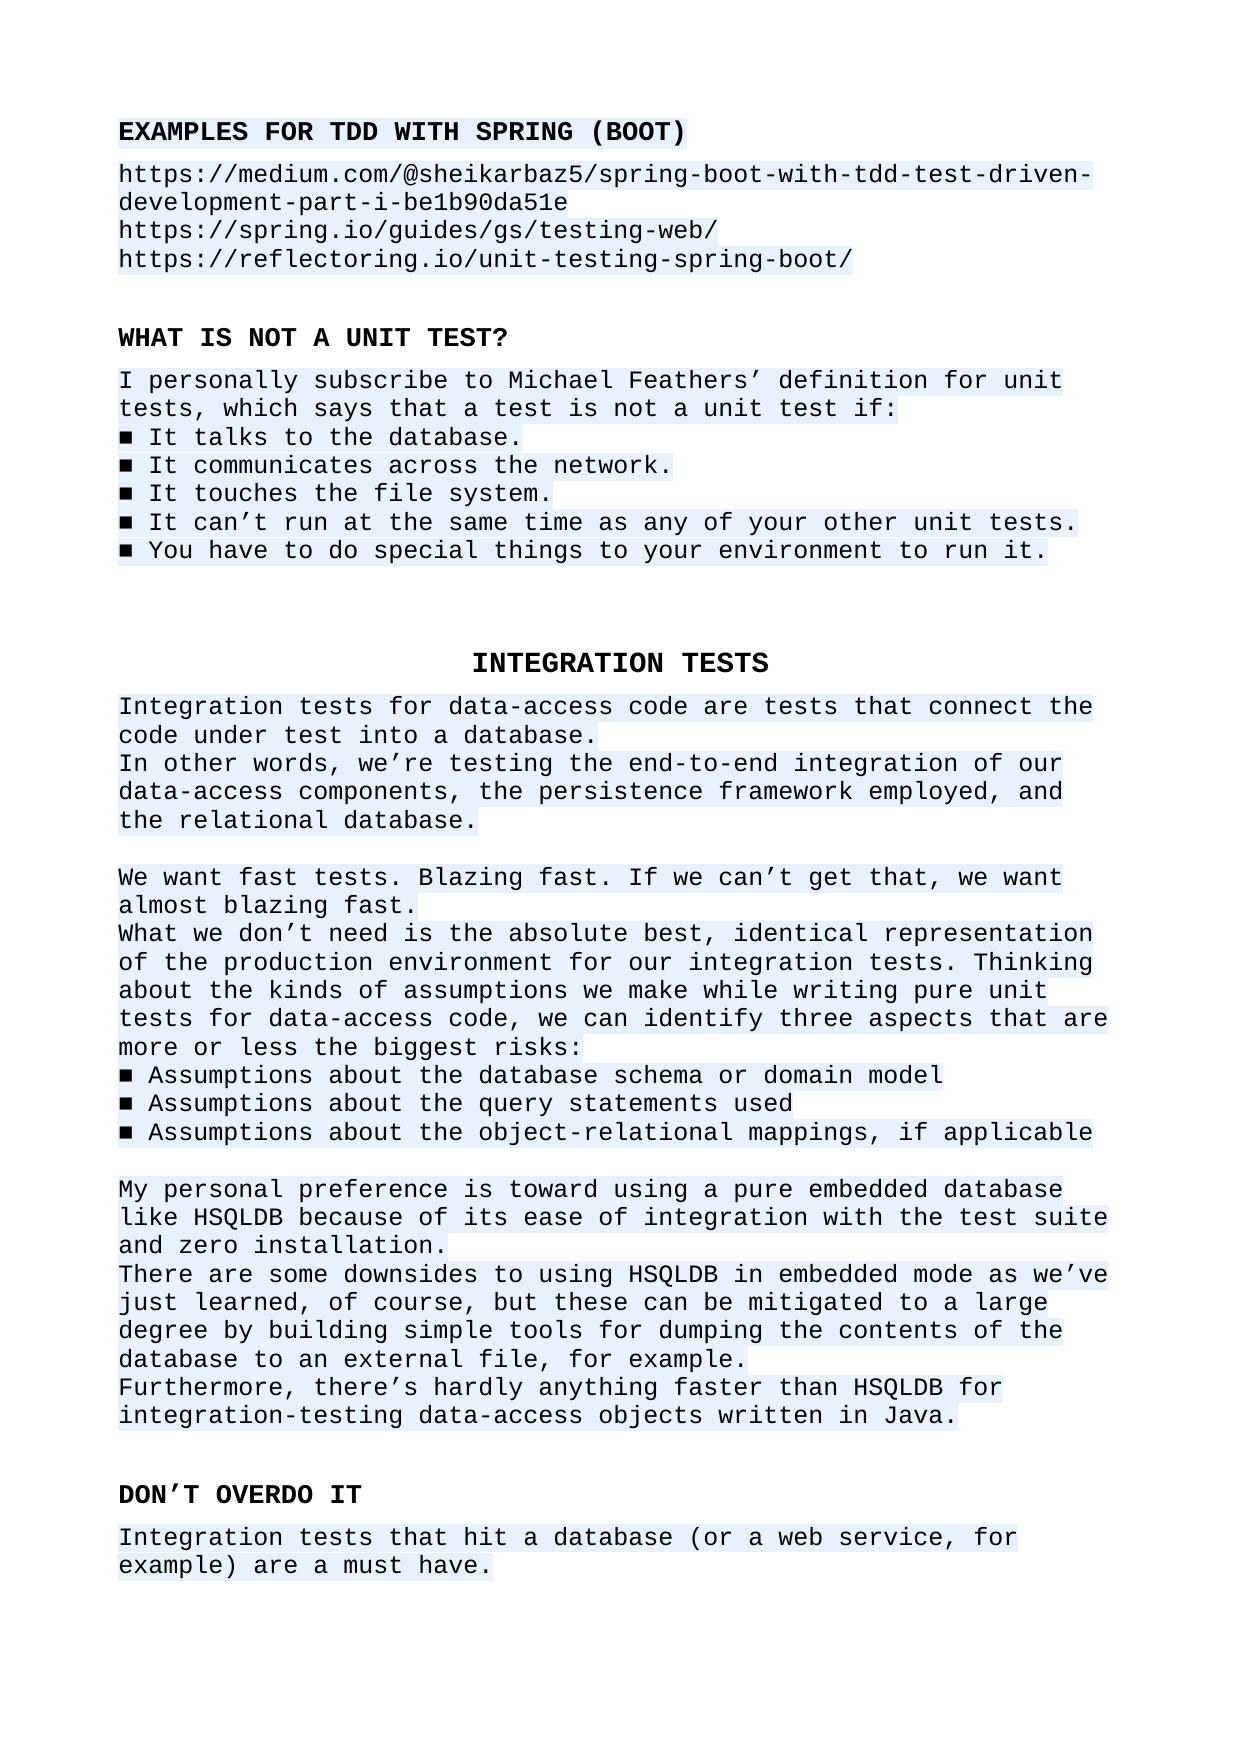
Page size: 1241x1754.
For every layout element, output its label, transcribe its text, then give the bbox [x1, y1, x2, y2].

text My personal preference is toward using a pure embedded database like HSQLDB because of its ease of integration with the test suite and zero installation. [118, 1176, 1122, 1261]
subtitle INTEGRATION TESTS [118, 648, 1122, 681]
text ■ It talks to the database. [118, 424, 1122, 452]
text https://reflectoring.io/unit-testing-spring-boot/ [118, 246, 1122, 275]
text https://spring.io/guides/gs/testing-web/ [118, 218, 1122, 246]
text ■ It can’t run at the same time as any of your other unit tests. [118, 509, 1122, 537]
text Integration tests for data-access code are tests that connect the code under test into a database. [118, 694, 1122, 751]
text ■ It touches the file system. [118, 481, 1122, 509]
text What we don’t need is the absolute best, identical representation of the production environment for our integration tests. Thinking about the kinds of assumptions we make while writing pure unit tests for data-access code, we can identify three aspects that are more or less the biggest risks: [118, 921, 1122, 1063]
text ■ Assumptions about the query statements used [118, 1091, 1122, 1119]
text I personally subscribe to Michael Feathers’ definition for unit tests, which says that a test is not a unit test if: [118, 367, 1122, 424]
subtitle WHAT IS NOT A UNIT TEST? [118, 324, 1122, 355]
text In other words, we’re testing the end-to-end integration of our data-access components, the persistence framework employed, and the relational database. [118, 751, 1122, 836]
text ■ It communicates across the network. [118, 452, 1122, 481]
text Furthermore, there’s hardly anything faster than HSQLDB for integration-testing data-access objects written in Java. [118, 1375, 1122, 1431]
text There are some downsides to using HSQLDB in embedded mode as we’ve just learned, of course, but these can be mitigated to a large degree by building simple tools for dumping the contents of the database to an external file, for example. [118, 1261, 1122, 1375]
text We want fast tests. Blazing fast. If we can’t get that, we want almost blazing fast. [118, 864, 1122, 921]
subtitle EXAMPLES FOR TDD WITH SPRING (BOOT) [118, 118, 1122, 149]
text Integration tests that hit a database (or a web service, for example) are a must have. [118, 1524, 1122, 1581]
text ■ Assumptions about the database schema or domain model [118, 1063, 1122, 1091]
text ■ Assumptions about the object-relational mappings, if applicable [118, 1119, 1122, 1148]
text https://medium.com/@sheikarbaz5/spring-boot-with-tdd-test-driven-development-part-i-be1b90da51e [118, 161, 1122, 218]
subtitle DON’T OVERDO IT [118, 1481, 1122, 1512]
text ■ You have to do special things to your environment to run it. [118, 537, 1122, 566]
